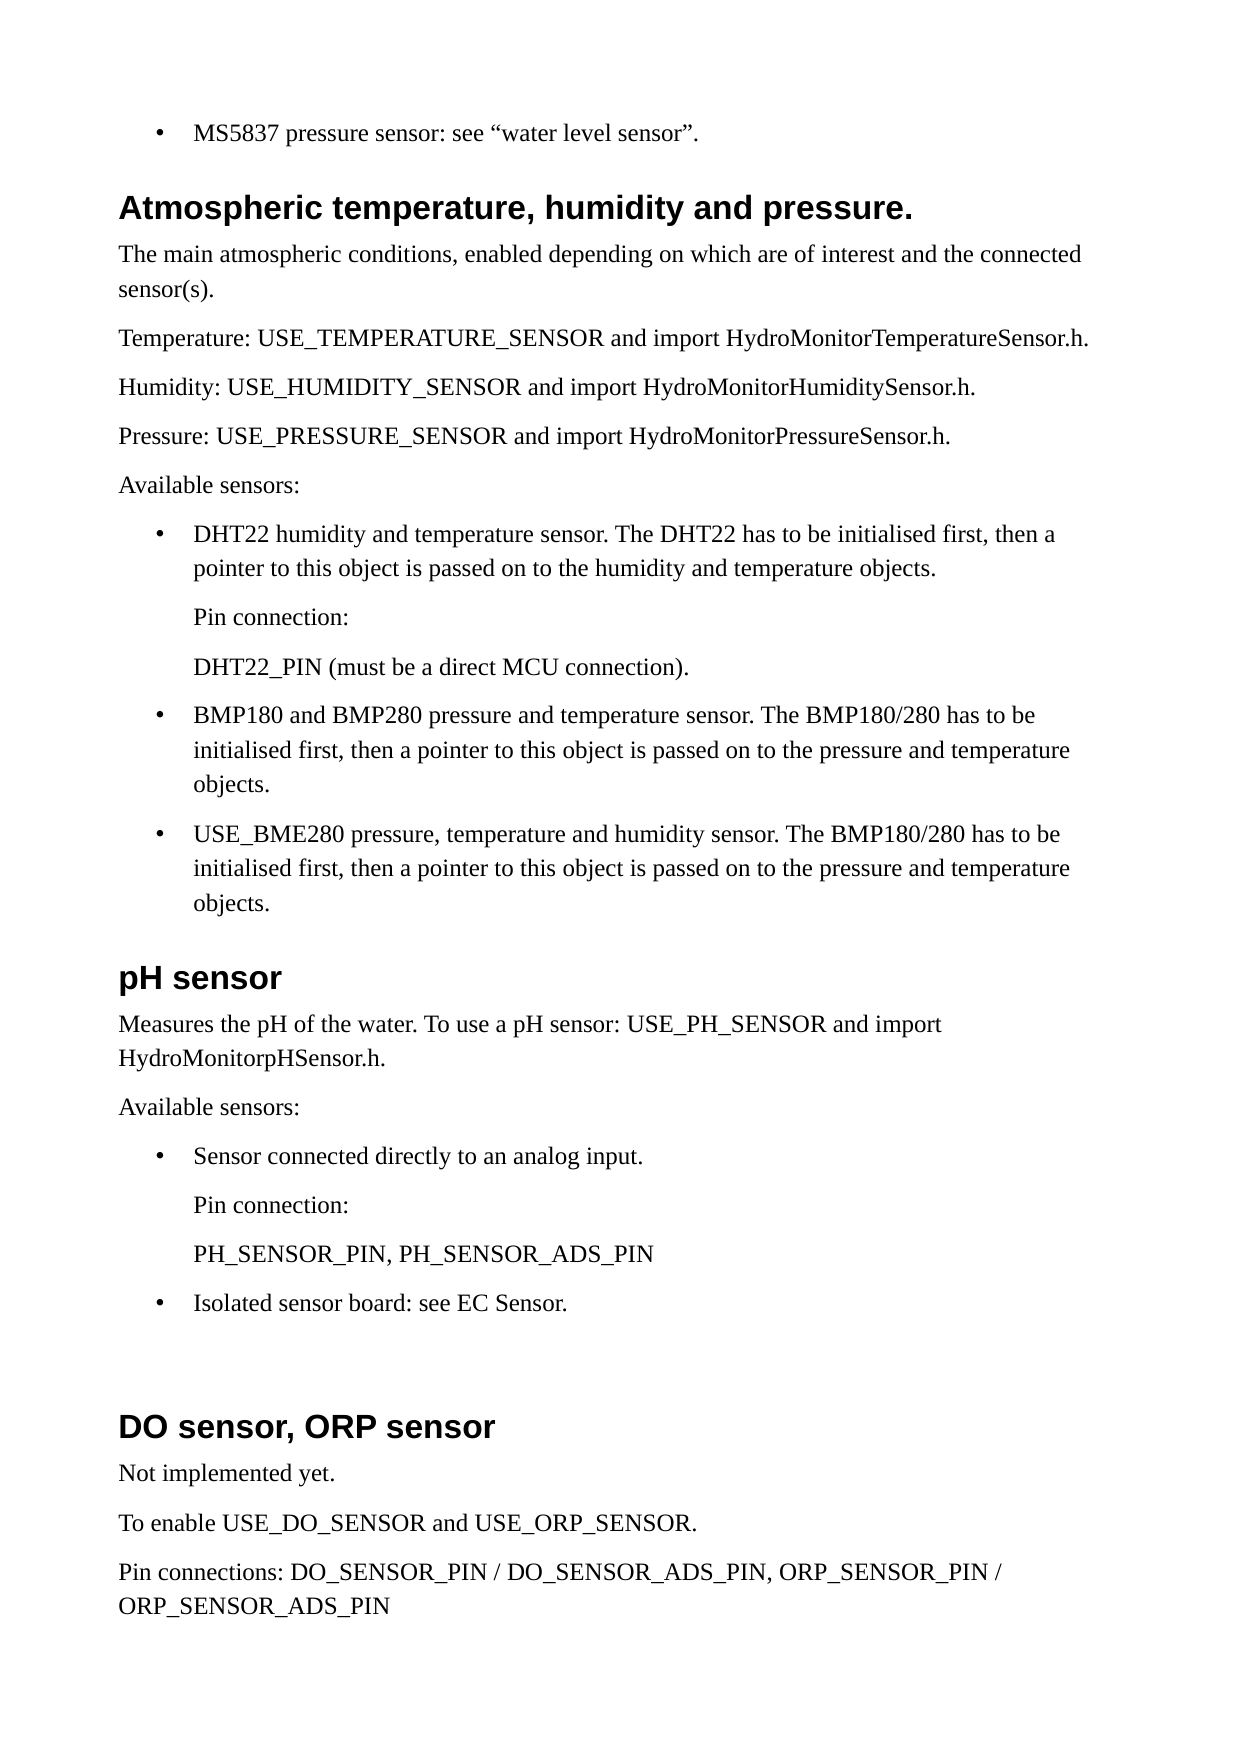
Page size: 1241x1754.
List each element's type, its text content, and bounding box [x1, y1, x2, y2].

list MS5837 pressure sensor: see “water level sensor”. [156, 118, 1122, 147]
list Sensor connected directly to an analog input. [156, 1141, 1122, 1170]
list USE_BME280 pressure, temperature and humidity sensor. The BMP180/280 has to be initialised first, then a pointer to this object is passed on to the pressure and temperature objects. [156, 819, 1122, 916]
text Measures the pH of the water. To use a pH sensor: USE_PH_SENSOR and import HydroMonitorpHSensor.h. [118, 1009, 1122, 1072]
text Available sensors: [118, 1092, 1122, 1121]
text To enable USE_DO_SENSOR and USE_ORP_SENSOR. [118, 1508, 1122, 1536]
text Humidity: USE_HUMIDITY_SENSOR and import HydroMonitorHumiditySensor.h. [118, 372, 1122, 401]
list Pin connection: [156, 1190, 1122, 1219]
text Pin connections: DO_SENSOR_PIN / DO_SENSOR_ADS_PIN, ORP_SENSOR_PIN / ORP_SENSOR_ADS_PIN [118, 1557, 1122, 1620]
list Isolated sensor board: see EC Sensor. [156, 1288, 1122, 1317]
text The main atmospheric conditions, enabled depending on which are of interest and the connected sensor(s). [118, 239, 1122, 302]
list BMP180 and BMP280 pressure and temperature sensor. The BMP180/280 has to be initialised first, then a pointer to this object is passed on to the pressure and temperature objects. [156, 701, 1122, 798]
text Pressure: USE_PRESSURE_SENSOR and import HydroMonitorPressureSensor.h. [118, 421, 1122, 449]
list PH_SENSOR_PIN, PH_SENSOR_ADS_PIN [156, 1239, 1122, 1268]
list Pin connection: [156, 602, 1122, 631]
list DHT22_PIN (must be a direct MCU connection). [156, 652, 1122, 680]
text Temperature: USE_TEMPERATURE_SENSOR and import HydroMonitorTemperatureSensor.h. [118, 323, 1122, 351]
subtitle DO sensor, ORP sensor [118, 1407, 1122, 1446]
subtitle pH sensor [118, 957, 1122, 996]
subtitle Atmospheric temperature, humidity and pressure. [118, 188, 1122, 227]
text Available sensors: [118, 470, 1122, 499]
list DHT22 humidity and temperature sensor. The DHT22 has to be initialised first, then a pointer to this object is passed on to the humidity and temperature objects. [156, 519, 1122, 582]
text Not implemented yet. [118, 1458, 1122, 1487]
